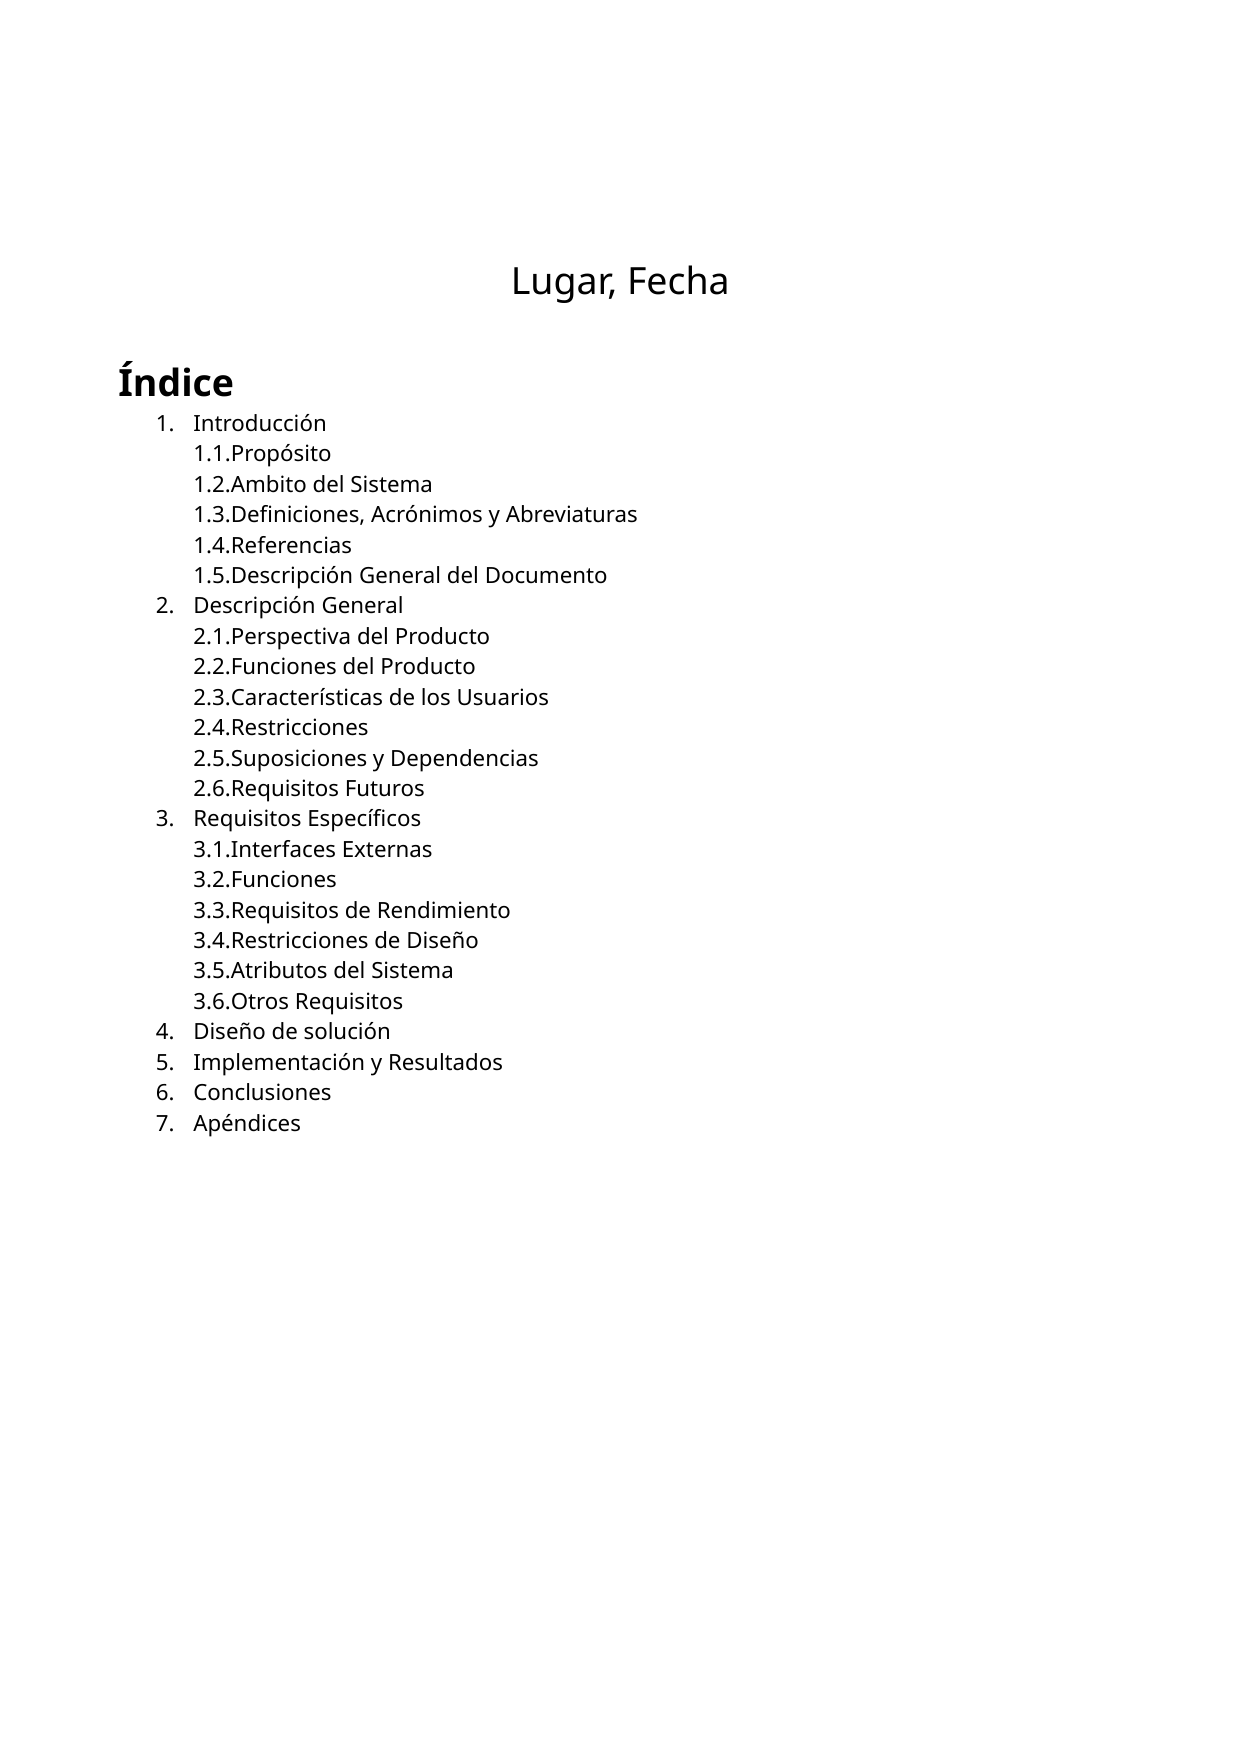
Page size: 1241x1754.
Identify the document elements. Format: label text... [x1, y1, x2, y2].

list Referencias [193, 529, 1122, 559]
list Perspectiva del Producto [193, 620, 1122, 651]
list Diseño de solución [156, 1016, 1122, 1046]
list Apéndices [156, 1107, 1122, 1137]
text Índice [118, 356, 1122, 407]
list Propósito [193, 438, 1122, 468]
list Funciones del Producto [193, 651, 1122, 681]
list Requisitos Específicos [156, 803, 1122, 833]
list Atributos del Sistema [193, 955, 1122, 985]
list Introducción [156, 407, 1122, 438]
list Otros Requisitos [193, 985, 1122, 1016]
list Conclusiones [156, 1077, 1122, 1107]
list Restricciones de Diseño [193, 924, 1122, 955]
list Interfaces Externas [193, 833, 1122, 864]
list Requisitos Futuros [193, 772, 1122, 803]
list Descripción General del Documento [193, 559, 1122, 590]
list Implementación y Resultados [156, 1046, 1122, 1077]
list Funciones [193, 864, 1122, 894]
list Características de los Usuarios [193, 681, 1122, 712]
list Definiciones, Acrónimos y Abreviaturas [193, 499, 1122, 529]
list Restricciones [193, 712, 1122, 742]
list Ambito del Sistema [193, 468, 1122, 499]
text Lugar, Fecha [118, 254, 1122, 305]
list Suposiciones y Dependencias [193, 742, 1122, 772]
list Requisitos de Rendimiento [193, 894, 1122, 924]
list Descripción General [156, 590, 1122, 620]
